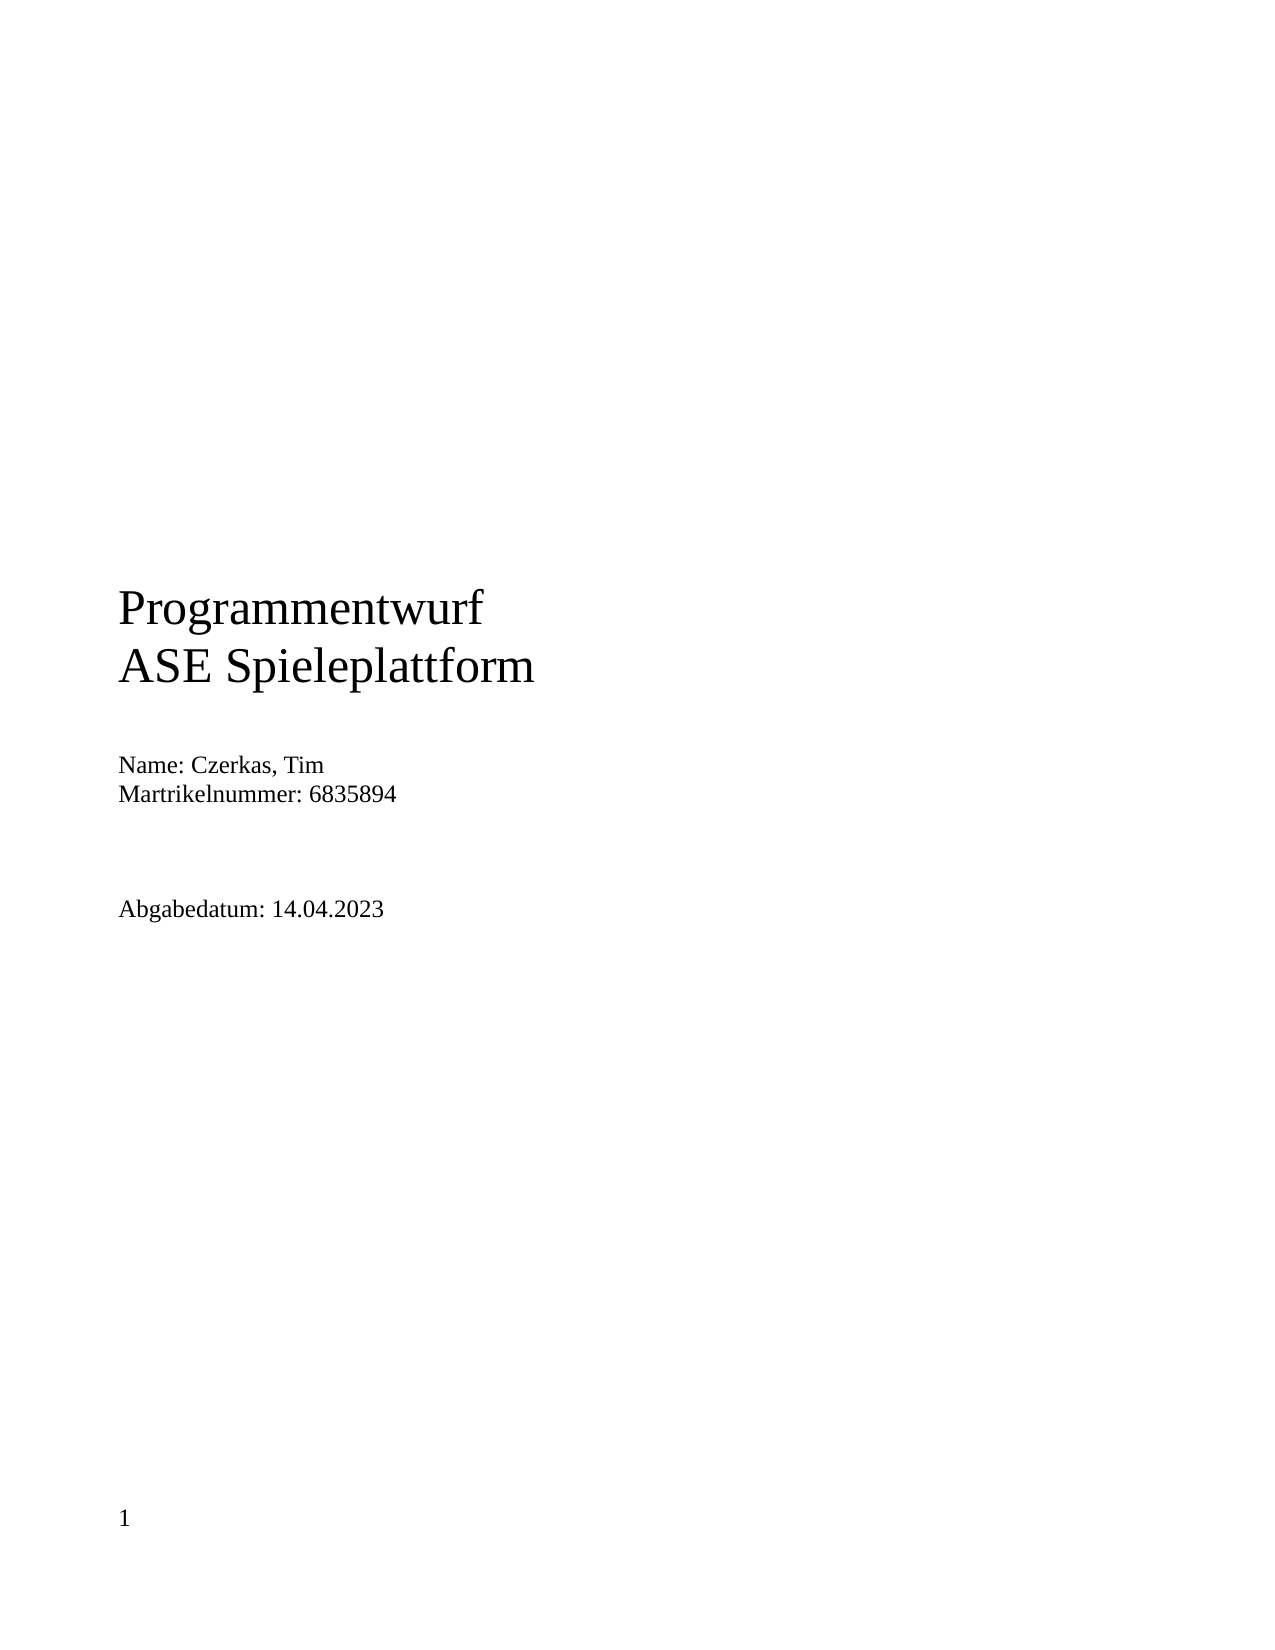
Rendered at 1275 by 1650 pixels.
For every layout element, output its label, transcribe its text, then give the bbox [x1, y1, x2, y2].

text Name: Czerkas, Tim Martrikelnummer: 6835894 [118, 751, 1157, 808]
text Programmentwurf [118, 578, 1157, 636]
text ASE Spieleplattform [118, 636, 1157, 693]
text Abgabedatum: 14.04.2023 [118, 894, 1157, 923]
